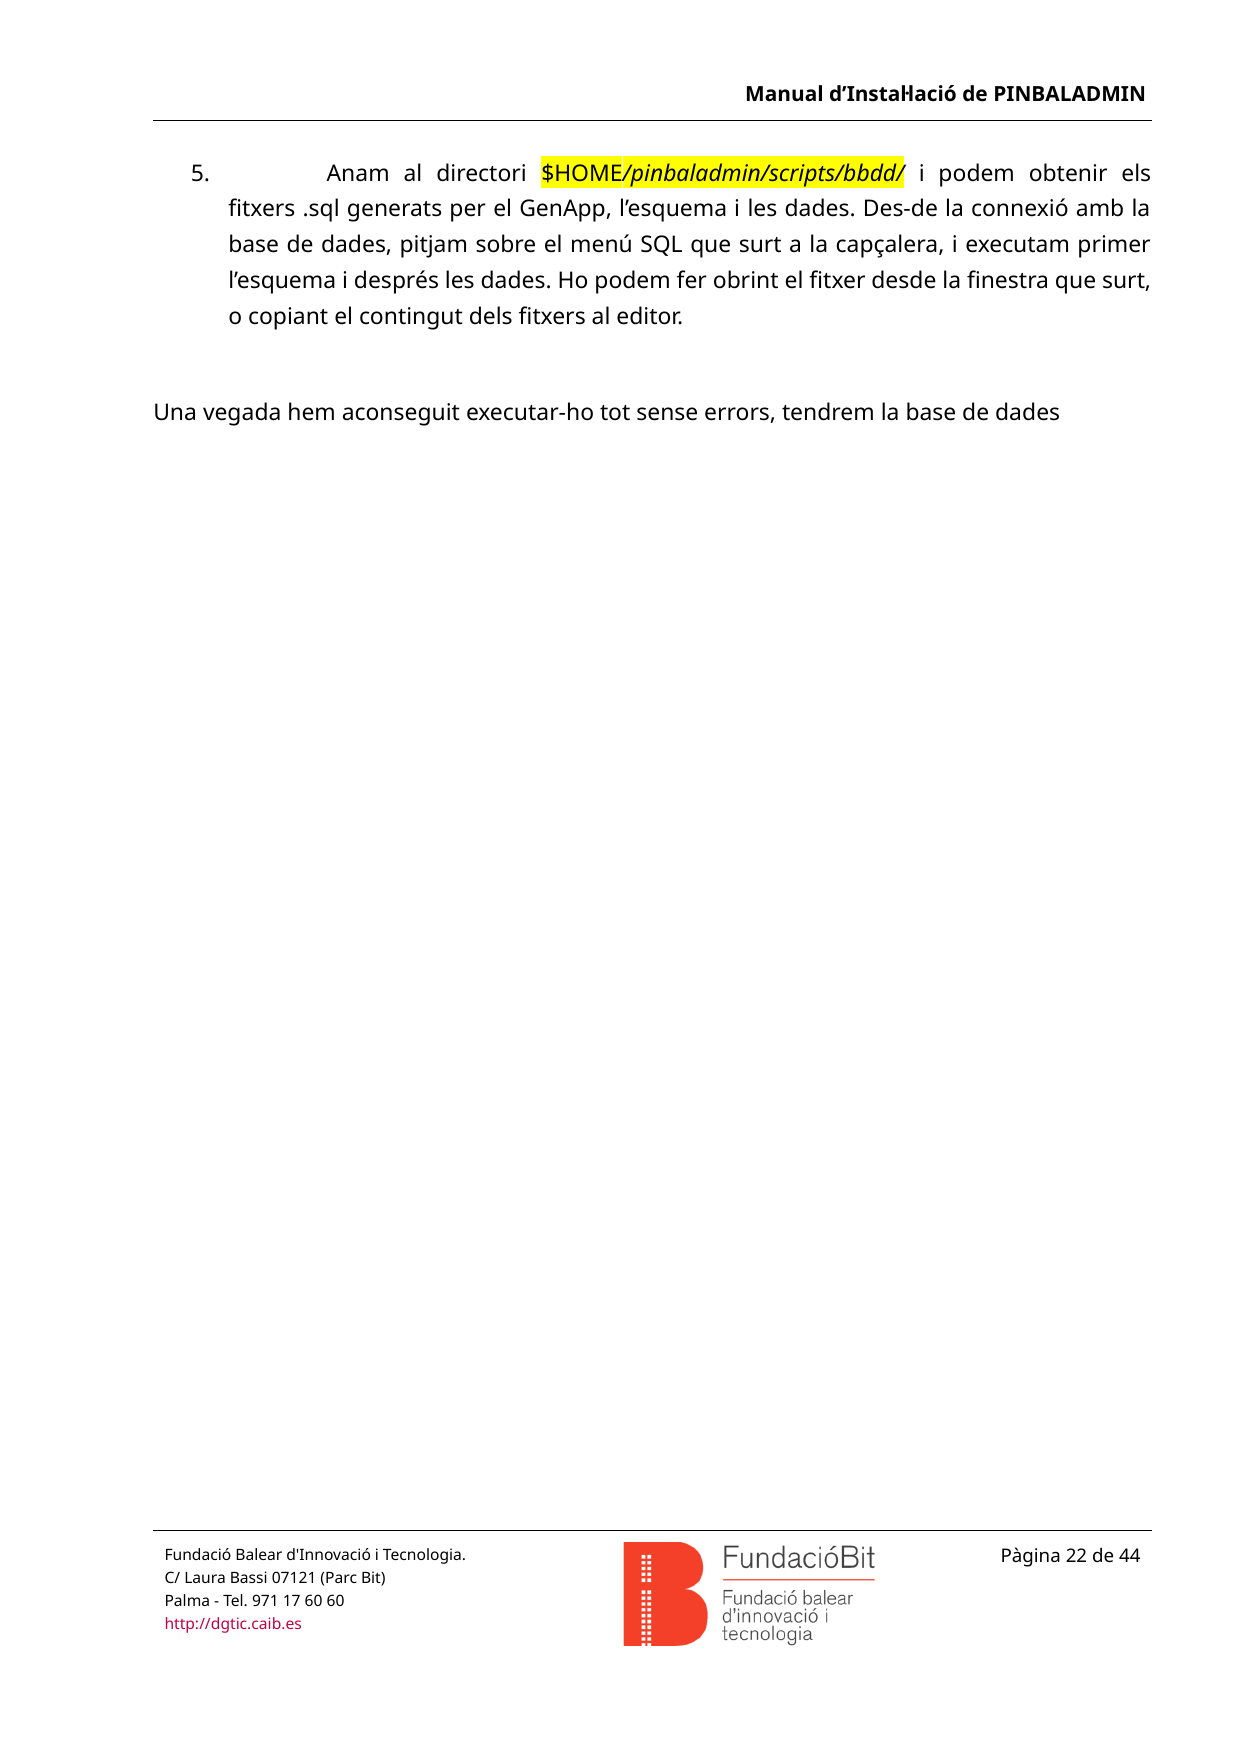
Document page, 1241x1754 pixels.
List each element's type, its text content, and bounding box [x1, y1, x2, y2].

list Anam al directori $HOME/pinbaladmin/scripts/bbdd/ i podem obtenir els fitxers .sql generats per el GenApp, l’esquema i les dades. Des-de la connexió amb la base de dades, pitjam sobre el menú SQL que surt a la capçalera, i executam primer l’esquema i després les dades. Ho podem fer obrint el fitxer desde la finestra que surt, o copiant el contingut dels fitxers al editor. [191, 156, 1152, 331]
picture [623, 1542, 875, 1646]
text Una vegada hem aconseguit executar-ho tot sense errors, tendrem la base de dades [153, 396, 1152, 427]
